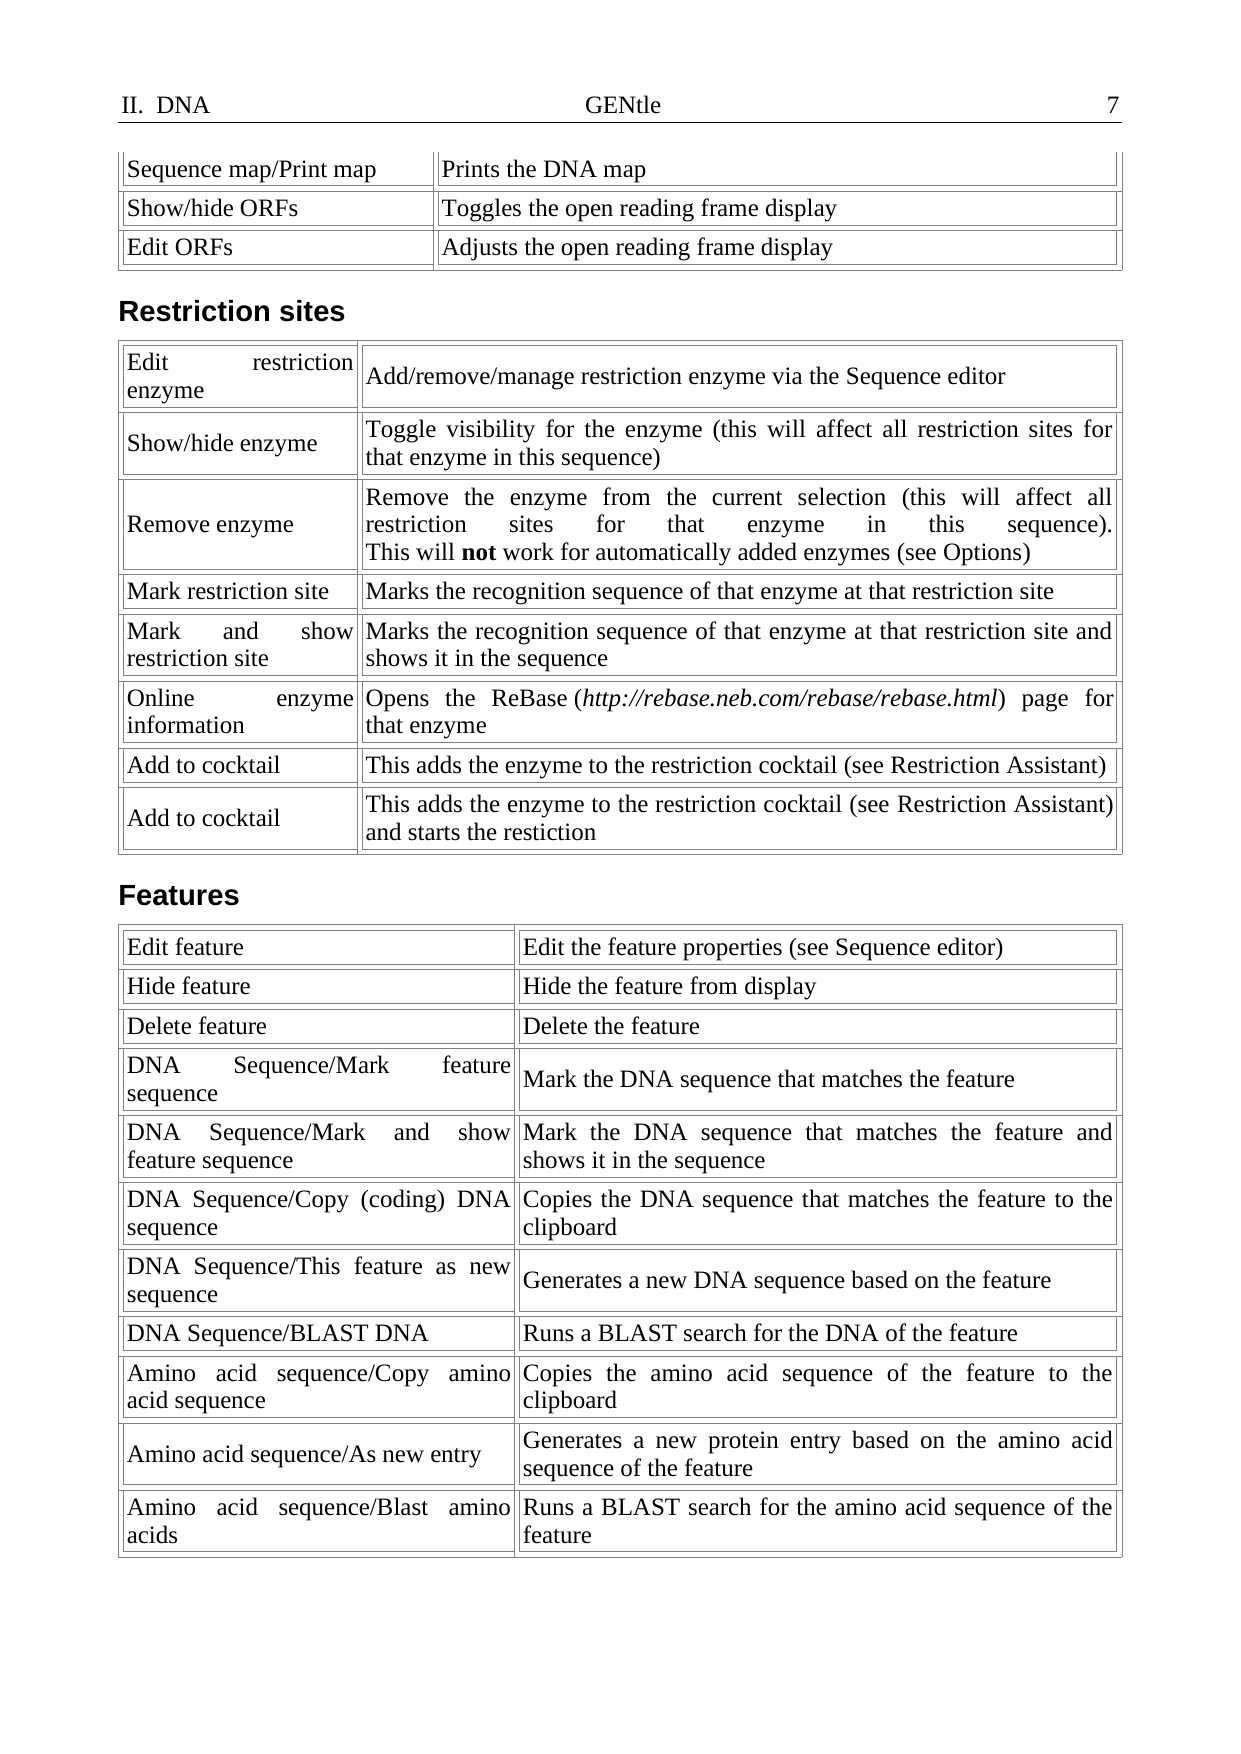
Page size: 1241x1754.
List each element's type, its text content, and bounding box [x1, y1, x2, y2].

table_header Edit the feature properties (see Sequence editor) [515, 925, 1122, 969]
table_cell Amino acid sequence/As new entry [119, 1424, 514, 1490]
table_cell Runs a BLAST search for the amino acid sequence of the feature [515, 1491, 1122, 1557]
table_cell Mark the DNA sequence that matches the feature [515, 1049, 1122, 1115]
table_cell Marks the recognition sequence of that enzyme at that restriction site and shows it in the sequence [358, 615, 1122, 681]
table_cell Adjusts the open reading frame display [434, 231, 1122, 270]
table_cell Hide the feature from display [515, 970, 1122, 1009]
table_cell DNA Sequence/Mark feature sequence [119, 1049, 514, 1115]
table_cell DNA Sequence/BLAST DNA [119, 1317, 514, 1356]
table_header Add/remove/manage restriction enzyme via the Sequence editor [358, 341, 1122, 412]
table_cell Toggles the open reading frame display [434, 192, 1122, 230]
table_header Edit feature [119, 925, 514, 969]
table_cell Add to cocktail [119, 749, 357, 787]
table_cell Sequence map/Print map [119, 152, 433, 191]
table_cell Toggle visibility for the enzyme (this will affect all restriction sites for that enzyme in this sequence) [358, 413, 1122, 479]
table_cell Opens the ReBase (http://rebase.neb.com/rebase/rebase.html) page for that enzyme [358, 682, 1122, 748]
table_cell Generates a new protein entry based on the amino acid sequence of the feature [515, 1424, 1122, 1490]
table_cell Remove the enzyme from the current selection (this will affect all restriction sites for that enzyme in this sequence). This will not work for automatically added enzymes (see Options) [358, 480, 1122, 574]
table_cell This adds the enzyme to the restriction cocktail (see Restriction Assistant) [358, 749, 1122, 787]
table_cell DNA Sequence/This feature as new sequence [119, 1250, 514, 1316]
subtitle Restriction sites [118, 295, 1122, 327]
table_cell Edit ORFs [119, 231, 433, 270]
table_cell This adds the enzyme to the restriction cocktail (see Restriction Assistant) and starts the restiction [358, 788, 1122, 854]
table_cell Hide feature [119, 970, 514, 1009]
table_cell Show/hide ORFs [119, 192, 433, 230]
table_cell DNA Sequence/Mark and show feature sequence [119, 1116, 514, 1182]
table_cell Amino acid sequence/Copy amino acid sequence [119, 1357, 514, 1423]
table_cell Prints the DNA map [434, 152, 1122, 191]
table_cell Mark and show restriction site [119, 615, 357, 681]
table_cell Remove enzyme [119, 480, 357, 574]
subtitle Features [118, 879, 1122, 912]
table_cell Show/hide enzyme [119, 413, 357, 479]
table_cell Delete the feature [515, 1010, 1122, 1048]
table_cell Generates a new DNA sequence based on the feature [515, 1250, 1122, 1316]
table_cell Runs a BLAST search for the DNA of the feature [515, 1317, 1122, 1356]
table_cell Copies the DNA sequence that matches the feature to the clipboard [515, 1183, 1122, 1249]
table_cell Add to cocktail [119, 788, 357, 854]
table_cell Delete feature [119, 1010, 514, 1048]
table_cell Mark the DNA sequence that matches the feature and shows it in the sequence [515, 1116, 1122, 1182]
table_cell Copies the amino acid sequence of the feature to the clipboard [515, 1357, 1122, 1423]
table_cell DNA Sequence/Copy (coding) DNA sequence [119, 1183, 514, 1249]
table_cell Mark restriction site [119, 575, 357, 614]
table_header Edit restriction enzyme [119, 341, 357, 412]
table_cell Marks the recognition sequence of that enzyme at that restriction site [358, 575, 1122, 614]
table_cell Amino acid sequence/Blast amino acids [119, 1491, 514, 1557]
table_cell Online enzyme information [119, 682, 357, 748]
